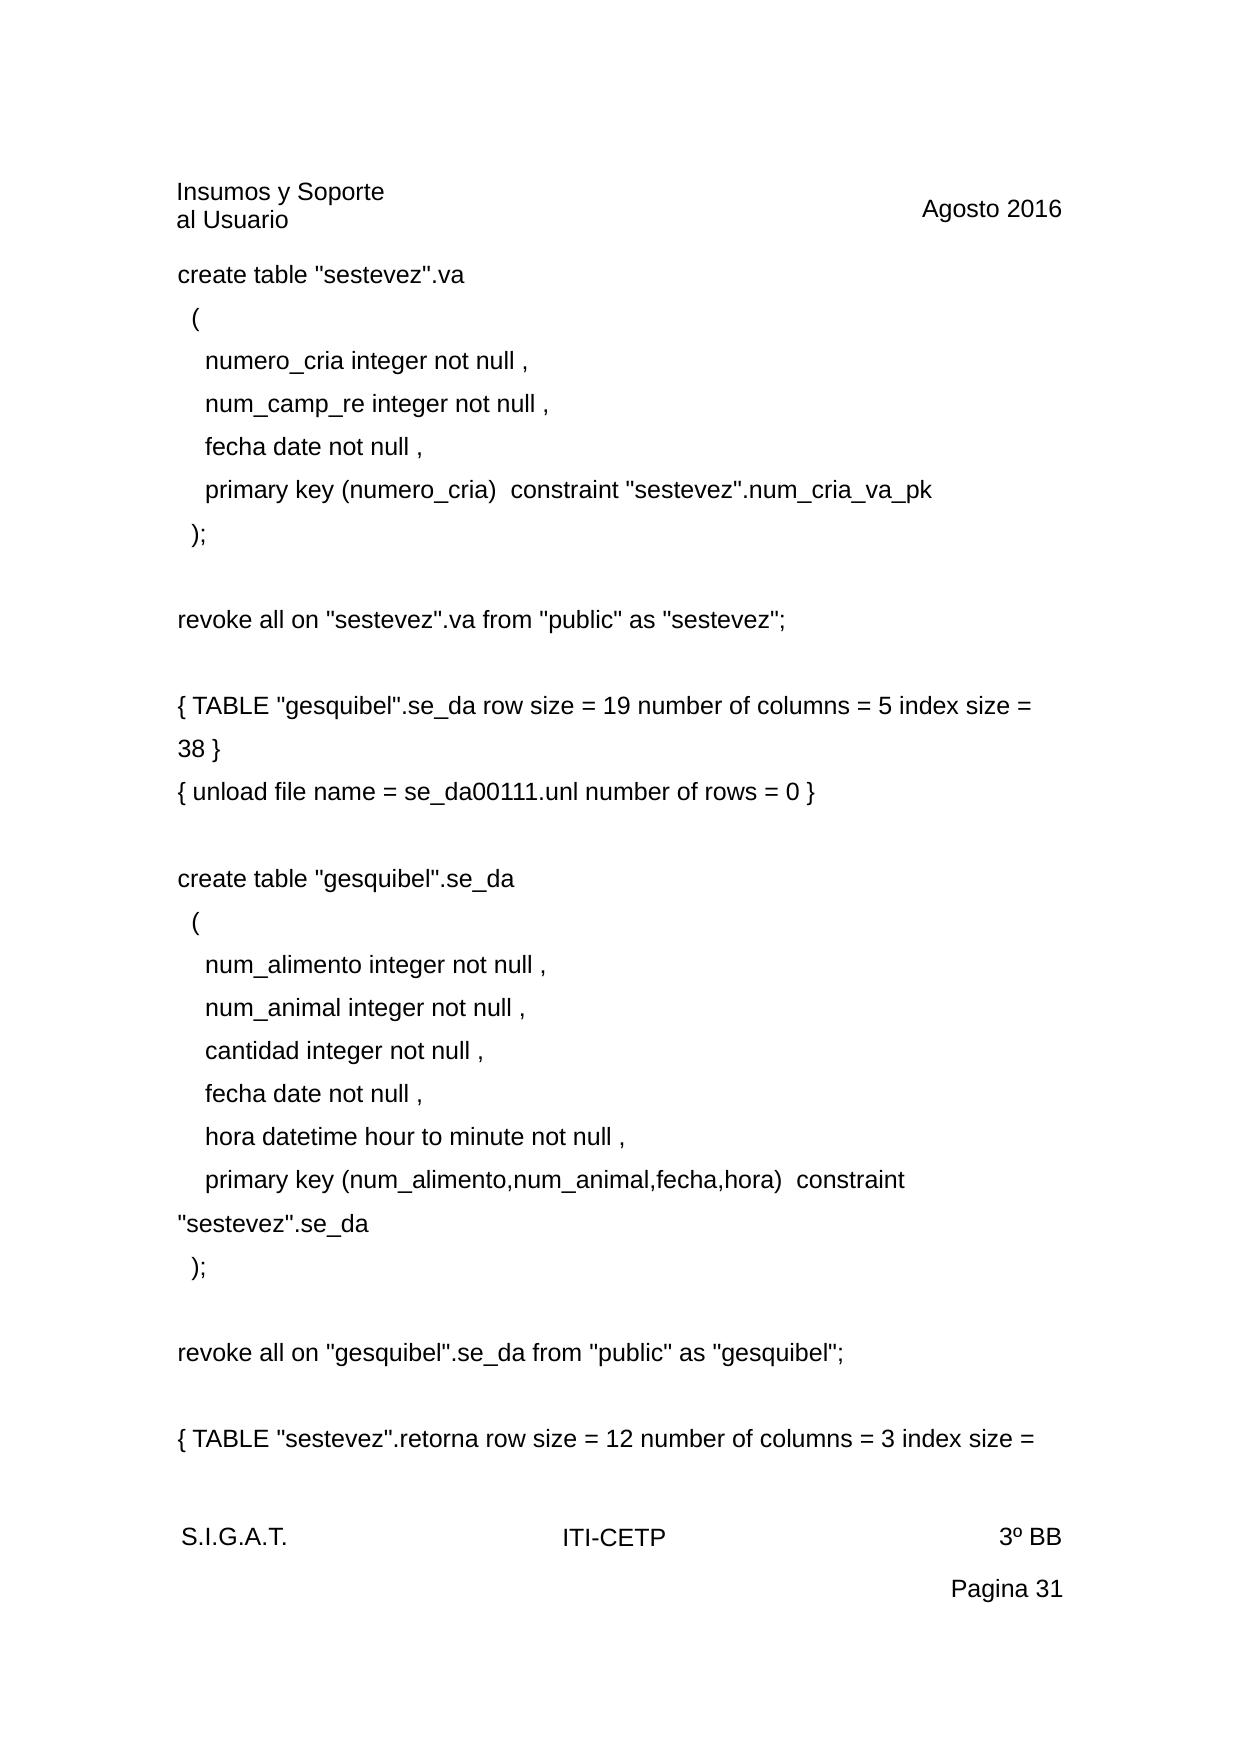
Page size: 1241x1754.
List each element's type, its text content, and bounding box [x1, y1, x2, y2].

text create table "sestevez".va ( numero_cria integer not null , num_camp_re integer not null , fecha date not null , primary key (numero_cria) constraint "sestevez".num_cria_va_pk ); revoke all on "sestevez".va from "public" as "sestevez"; { TABLE "gesquibel".se_da row size = 19 number of columns = 5 index size = 38 } { unload file name = se_da00111.unl number of rows = 0 } create table "gesquibel".se_da ( num_alimento integer not null , num_animal integer not null , cantidad integer not null , fecha date not null , hora datetime hour to minute not null , primary key (num_alimento,num_animal,fecha,hora) constraint "sestevez".se_da ); revoke all on "gesquibel".se_da from "public" as "gesquibel"; { TABLE "sestevez".retorna row size = 12 number of columns = 3 index size = [177, 260, 1063, 1453]
